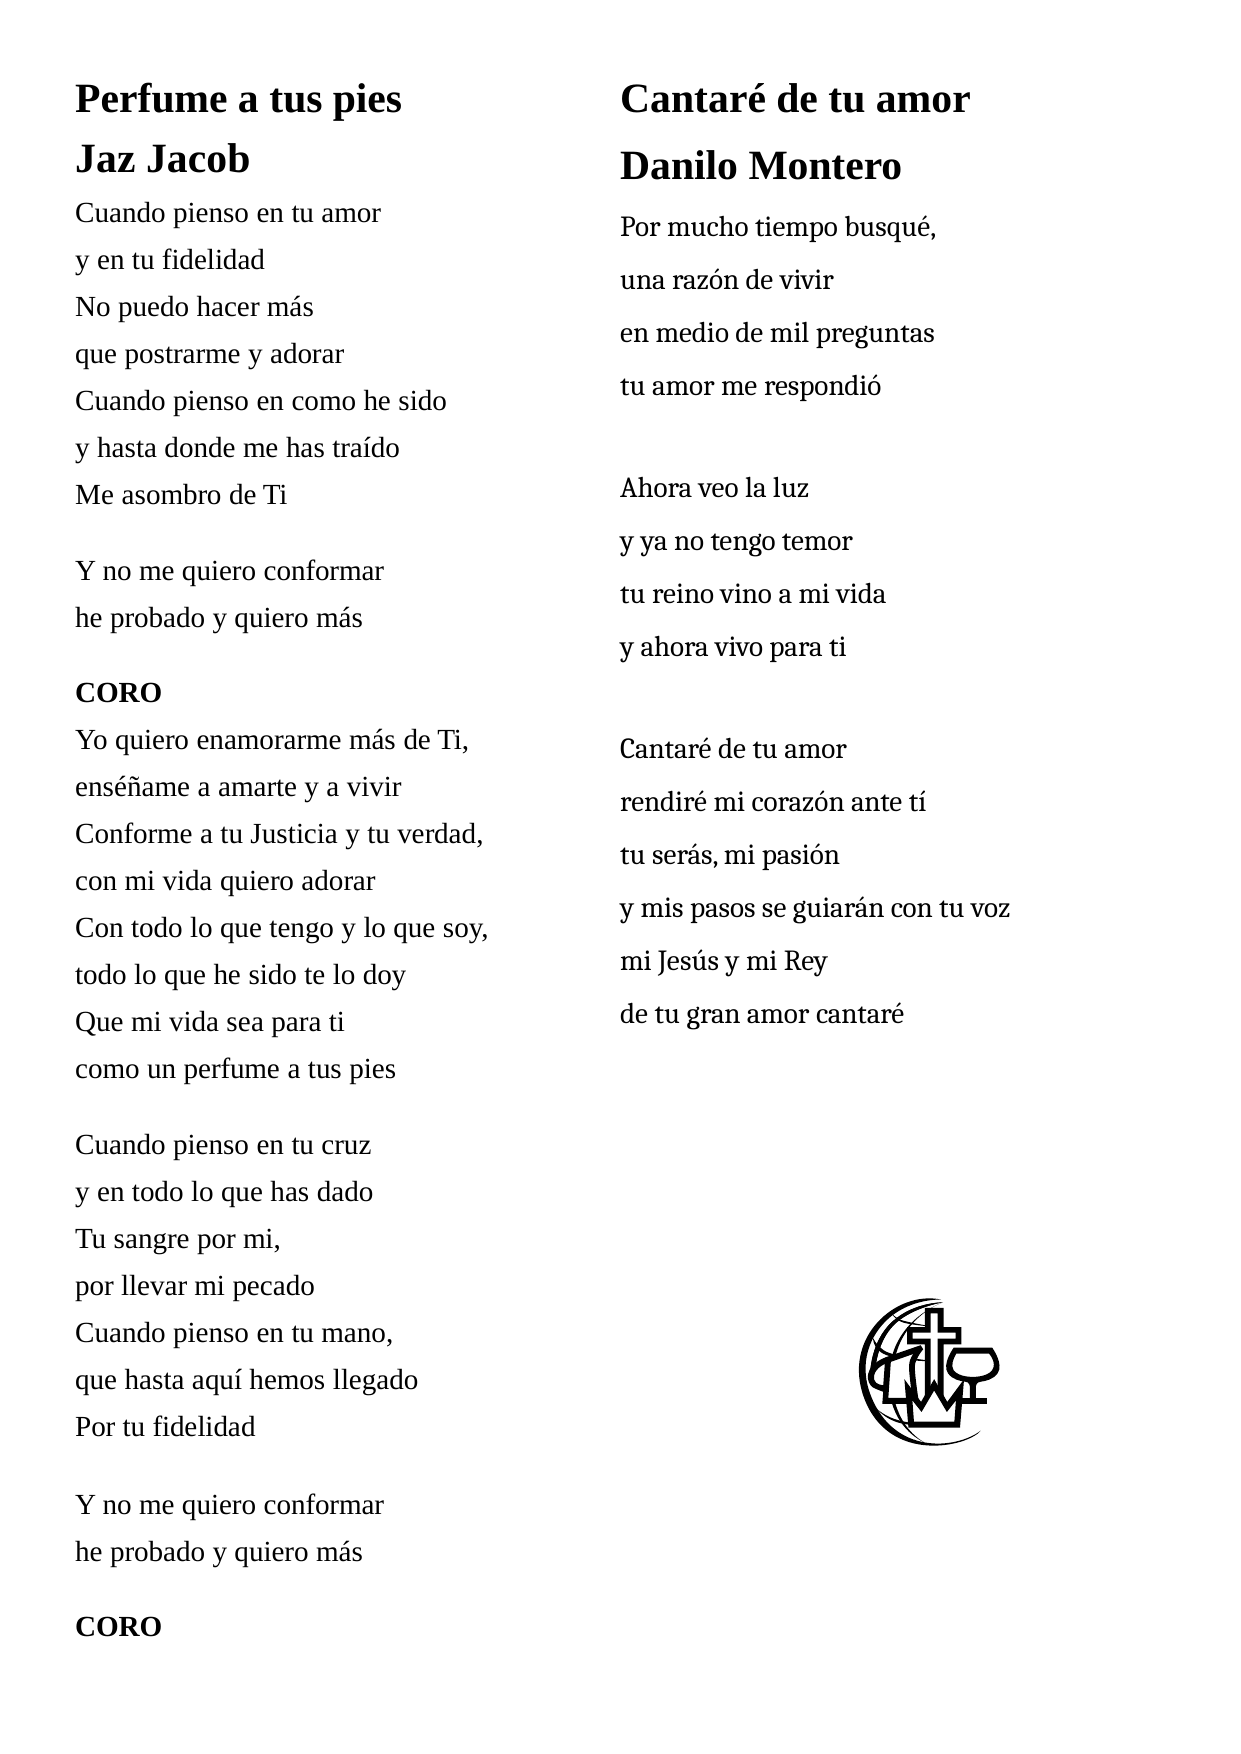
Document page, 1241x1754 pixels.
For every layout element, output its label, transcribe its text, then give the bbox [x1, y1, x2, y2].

text Por mucho tiempo busqué, [620, 210, 1165, 243]
text tu serás, mi pasión [620, 838, 1165, 872]
text y hasta donde me has traído [75, 432, 620, 464]
text como un perfume a tus pies [75, 1053, 620, 1085]
text Cuando pienso en tu mano, [75, 1316, 620, 1349]
text Cantaré de tu amor [620, 732, 1165, 766]
text he probado y quiero más [75, 601, 620, 633]
text tu amor me respondió [620, 369, 1165, 403]
text Por tu fidelidad [75, 1411, 620, 1443]
text Que mi vida sea para ti [75, 1006, 620, 1038]
text CORO [75, 1611, 620, 1643]
text No puedo hacer más [75, 290, 620, 323]
text mi Jesús y mi Rey [620, 944, 1165, 978]
text Perfume a tus pies [75, 75, 620, 121]
text por llevar mi pecado [75, 1269, 620, 1302]
text con mi vida quiero adorar [75, 864, 620, 897]
text enséñame a amarte y a vivir [75, 770, 620, 803]
text y ahora vivo para ti [620, 630, 1165, 664]
text Con todo lo que tengo y lo que soy, [75, 912, 620, 944]
text Cuando pienso en tu amor [75, 196, 620, 229]
text Me asombro de Ti [75, 479, 620, 511]
text Tu sangre por mi, [75, 1222, 620, 1255]
text y en todo lo que has dado [75, 1175, 620, 1208]
text Cuando pienso en tu cruz [75, 1128, 620, 1161]
text Yo quiero enamorarme más de Ti, [75, 723, 620, 756]
text en medio de mil preguntas [620, 316, 1165, 350]
text que hasta aquí hemos llegado [75, 1363, 620, 1396]
text Danilo Montero [620, 142, 1165, 188]
text Cantaré de tu amor [620, 75, 1165, 121]
text he probado y quiero más [75, 1535, 620, 1568]
text Y no me quiero conformar [75, 554, 620, 586]
text y ya no tengo temor [620, 524, 1165, 558]
text de tu gran amor cantaré [620, 998, 1165, 1031]
text y mis pasos se guiarán con tu voz [620, 891, 1165, 925]
text Jaz Jacob [75, 136, 620, 182]
text todo lo que he sido te lo doy [75, 959, 620, 991]
text Ahora veo la luz [620, 471, 1165, 504]
text una razón de vivir [620, 263, 1165, 297]
text que postrarme y adorar [75, 337, 620, 370]
text Conforme a tu Justicia y tu verdad, [75, 817, 620, 850]
text CORO [75, 676, 620, 709]
text tu reino vino a mi vida [620, 577, 1165, 611]
text y en tu fidelidad [75, 243, 620, 276]
text rendiré mi corazón ante tí [620, 785, 1165, 819]
text Cuando pienso en como he sido [75, 384, 620, 417]
text Y no me quiero conformar [75, 1488, 620, 1521]
